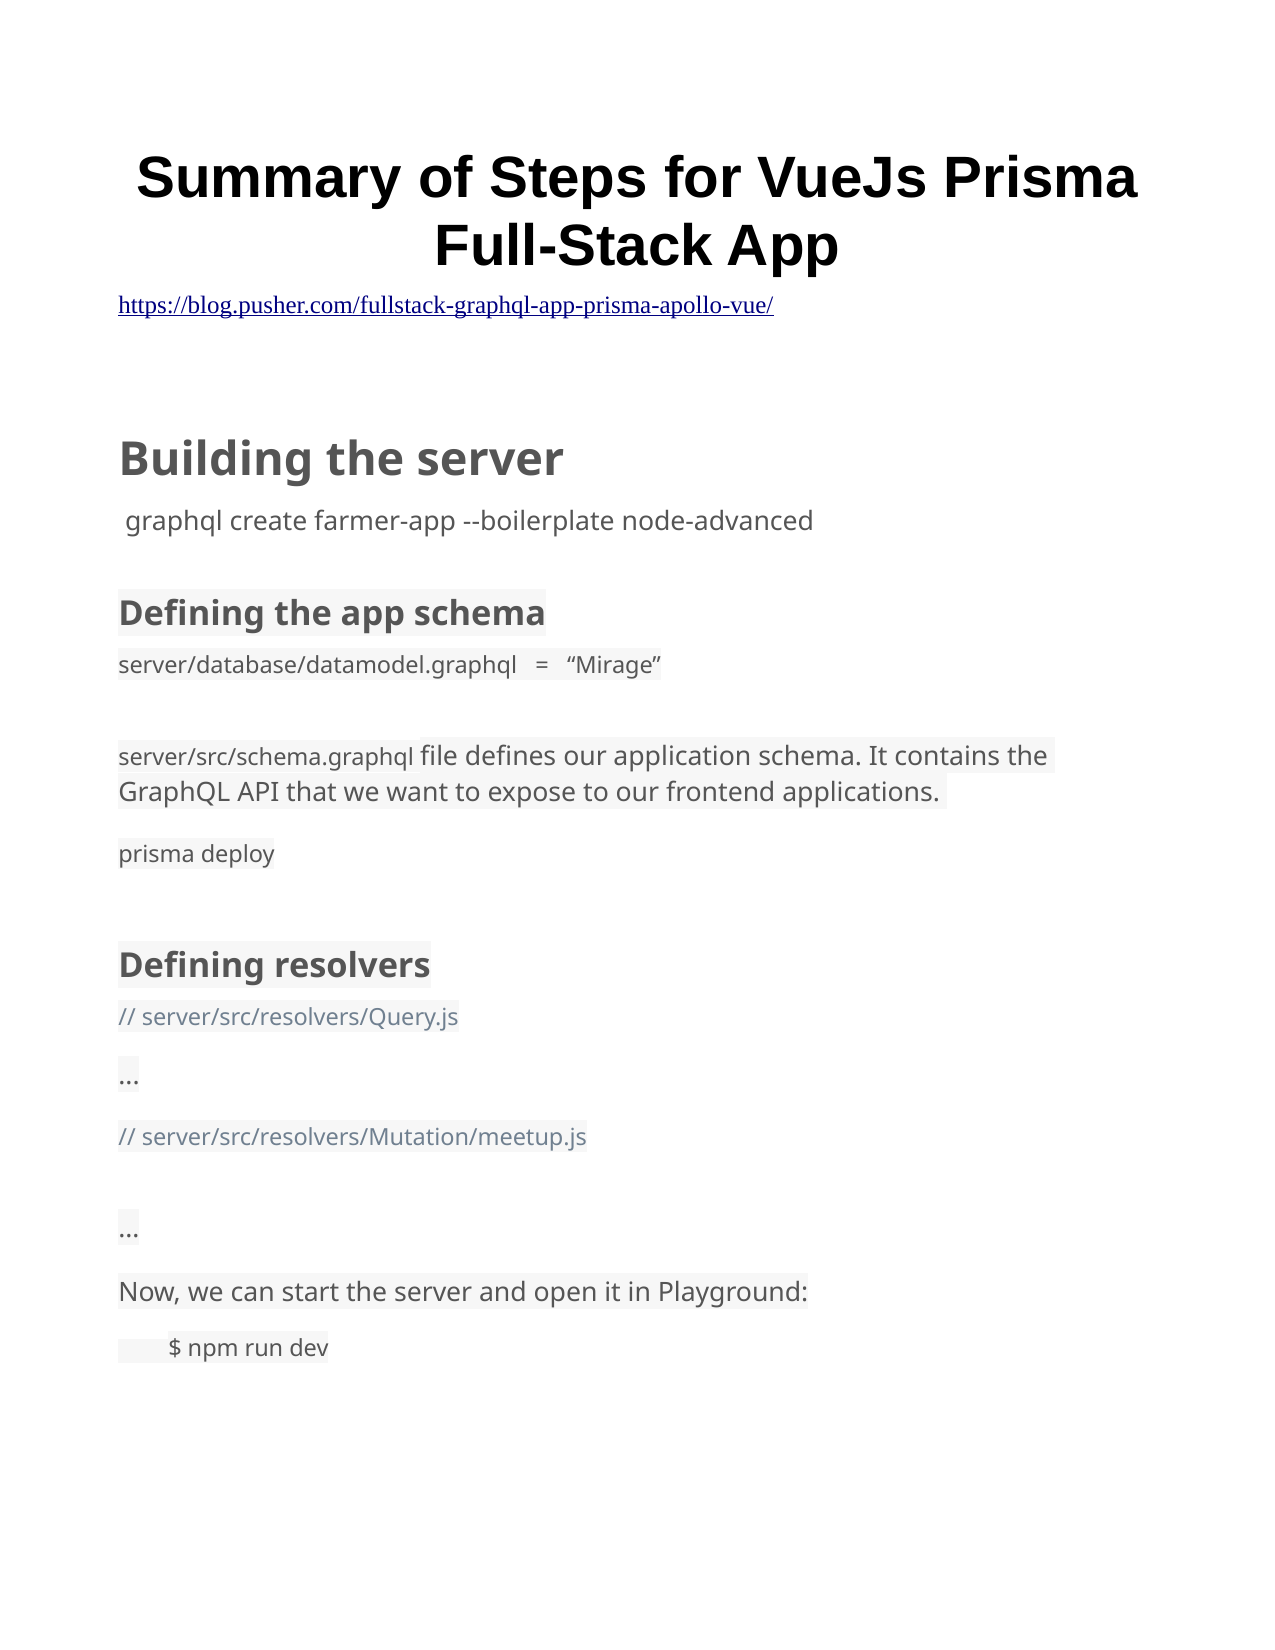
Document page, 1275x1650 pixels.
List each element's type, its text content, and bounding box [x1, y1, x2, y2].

text … [118, 1209, 1157, 1245]
text // server/src/resolvers/Query.js [118, 1000, 1157, 1032]
text prisma deploy [118, 837, 1157, 869]
text // server/src/resolvers/Mutation/meetup.js [118, 1120, 1157, 1152]
subtitle Building the server [118, 426, 1157, 489]
subtitle Defining the app schema [118, 589, 1157, 636]
text server/database/datamodel.graphql = “Mirage” [118, 648, 1157, 680]
text server/src/schema.graphql file defines our application schema. It contains the GraphQL API that we want to expose to our frontend applications. [118, 737, 1157, 809]
text https://blog.pusher.com/fullstack-graphql-app-prisma-apollo-vue/ [118, 290, 1157, 318]
title Summary of Steps for VueJs Prisma Full-Stack App [118, 143, 1157, 277]
text ... [118, 1056, 1157, 1092]
subtitle Defining resolvers [118, 941, 1157, 988]
text graphql create farmer-app --boilerplate node-advanced [118, 502, 1157, 538]
text Now, we can start the server and open it in Playground: [118, 1273, 1157, 1309]
text $ npm run dev [118, 1331, 1157, 1363]
